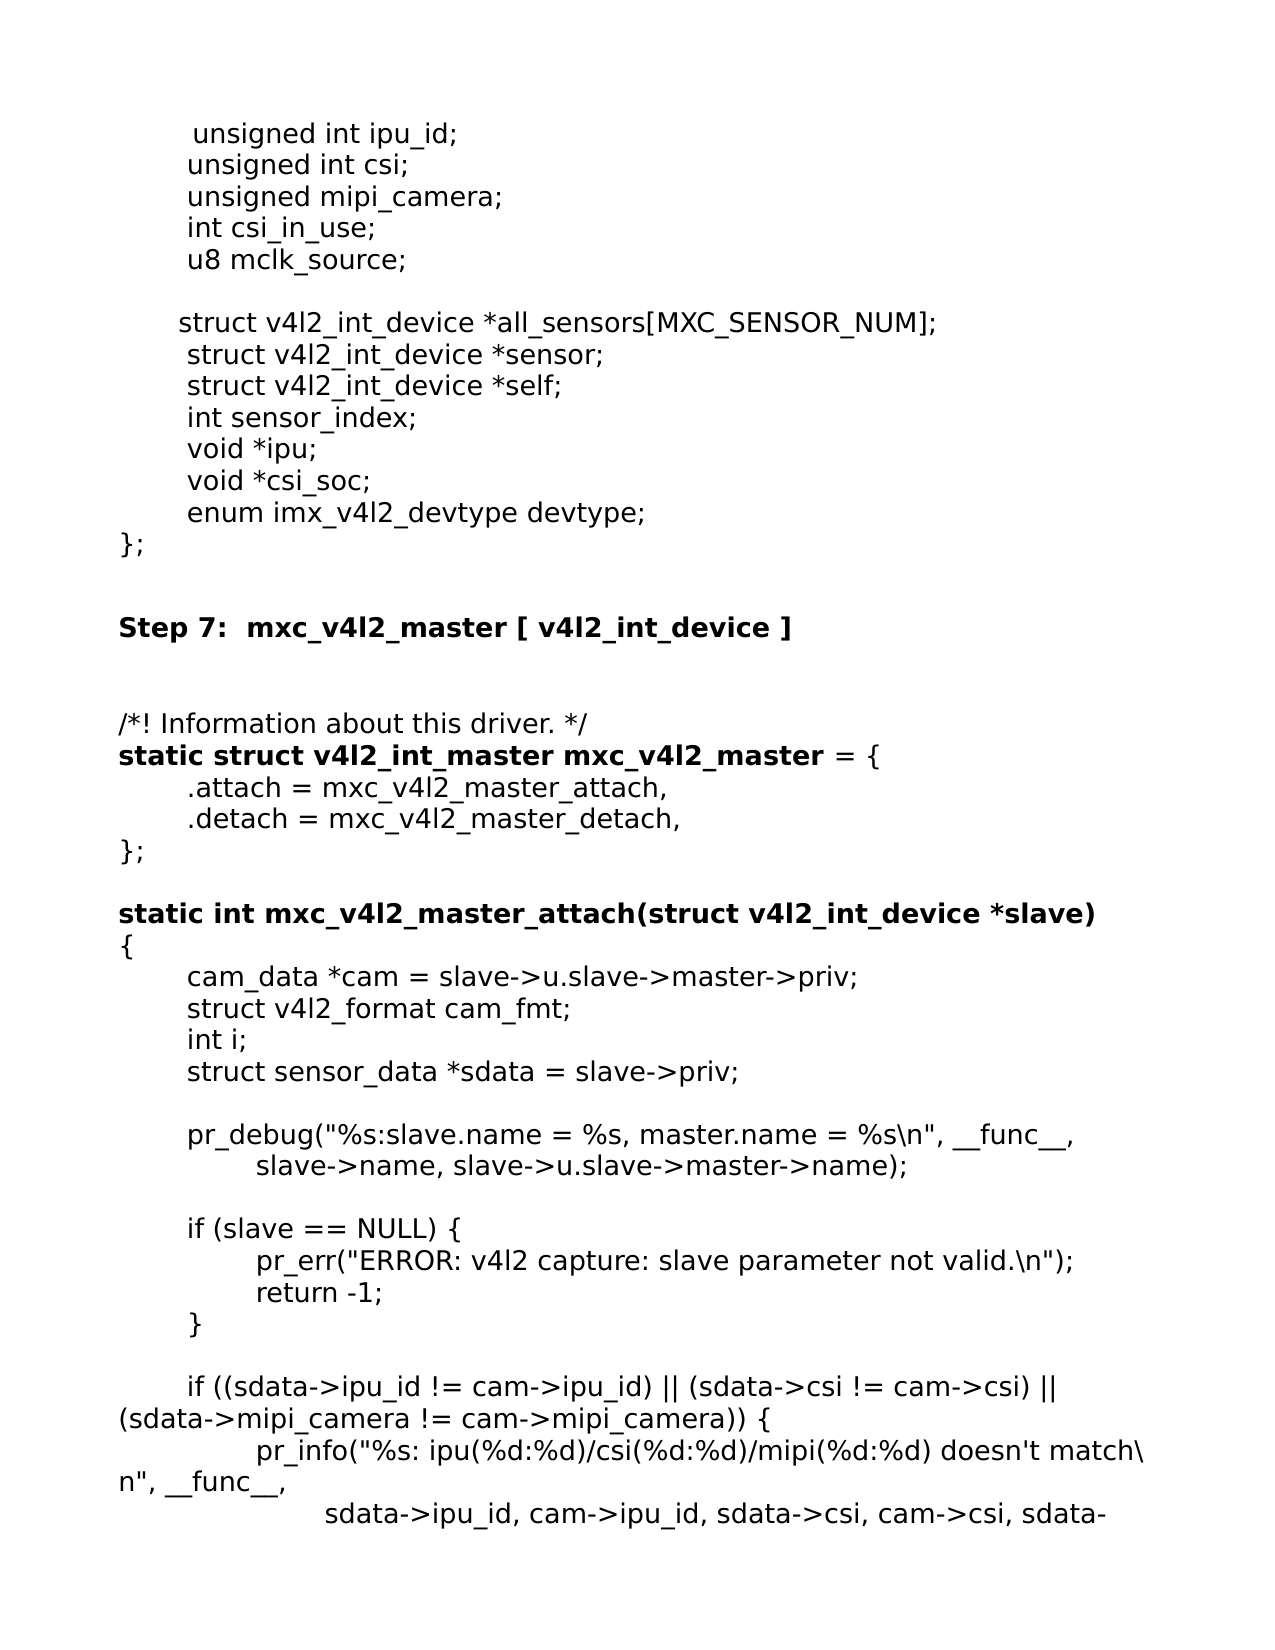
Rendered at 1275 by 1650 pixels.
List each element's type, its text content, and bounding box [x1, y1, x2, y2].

text sdata->ipu_id, cam->ipu_id, sdata->csi, cam->csi, sdata- [118, 1498, 1157, 1529]
text }; [118, 528, 1157, 560]
text int i; [118, 1024, 1157, 1056]
text { [118, 930, 1157, 961]
text u8 mclk_source; [118, 244, 1157, 276]
text struct v4l2_int_device *self; [118, 371, 1157, 402]
text int sensor_index; [118, 402, 1157, 434]
text .attach = mxc_v4l2_master_attach, [118, 772, 1157, 803]
text pr_err("ERROR: v4l2 capture: slave parameter not valid.\n"); [118, 1245, 1157, 1277]
text if (slave == NULL) { [118, 1214, 1157, 1245]
text struct v4l2_format cam_fmt; [118, 993, 1157, 1024]
text static int mxc_v4l2_master_attach(struct v4l2_int_device *slave) [118, 898, 1157, 930]
text }; [118, 835, 1157, 867]
text cam_data *cam = slave->u.slave->master->priv; [118, 961, 1157, 993]
text void *ipu; [118, 434, 1157, 465]
text struct v4l2_int_device *sensor; [118, 339, 1157, 371]
text pr_debug("%s:slave.name = %s, master.name = %s\n", __func__, [118, 1119, 1157, 1151]
text return -1; [118, 1277, 1157, 1308]
subtitle Step 7: mxc_v4l2_master [ v4l2_int_device ] [118, 612, 1157, 644]
text static struct v4l2_int_master mxc_v4l2_master = { [118, 740, 1157, 772]
text struct sensor_data *sdata = slave->priv; [118, 1056, 1157, 1088]
text } [118, 1308, 1157, 1340]
text if ((sdata->ipu_id != cam->ipu_id) || (sdata->csi != cam->csi) || (sdata->mipi_camera != cam->mipi_camera)) { [118, 1372, 1157, 1435]
text slave->name, slave->u.slave->master->name); [118, 1151, 1157, 1182]
text void *csi_soc; [118, 465, 1157, 497]
text unsigned int csi; [118, 150, 1157, 181]
text /*! Information about this driver. */ [118, 709, 1157, 740]
text enum imx_v4l2_devtype devtype; [118, 497, 1157, 528]
text .detach = mxc_v4l2_master_detach, [118, 803, 1157, 835]
text pr_info("%s: ipu(%d:%d)/csi(%d:%d)/mipi(%d:%d) doesn't match\n", __func__, [118, 1435, 1157, 1498]
text unsigned int ipu_id; [118, 118, 1157, 150]
text struct v4l2_int_device *all_sensors[MXC_SENSOR_NUM]; [118, 307, 1157, 339]
text int csi_in_use; [118, 213, 1157, 244]
text unsigned mipi_camera; [118, 181, 1157, 213]
